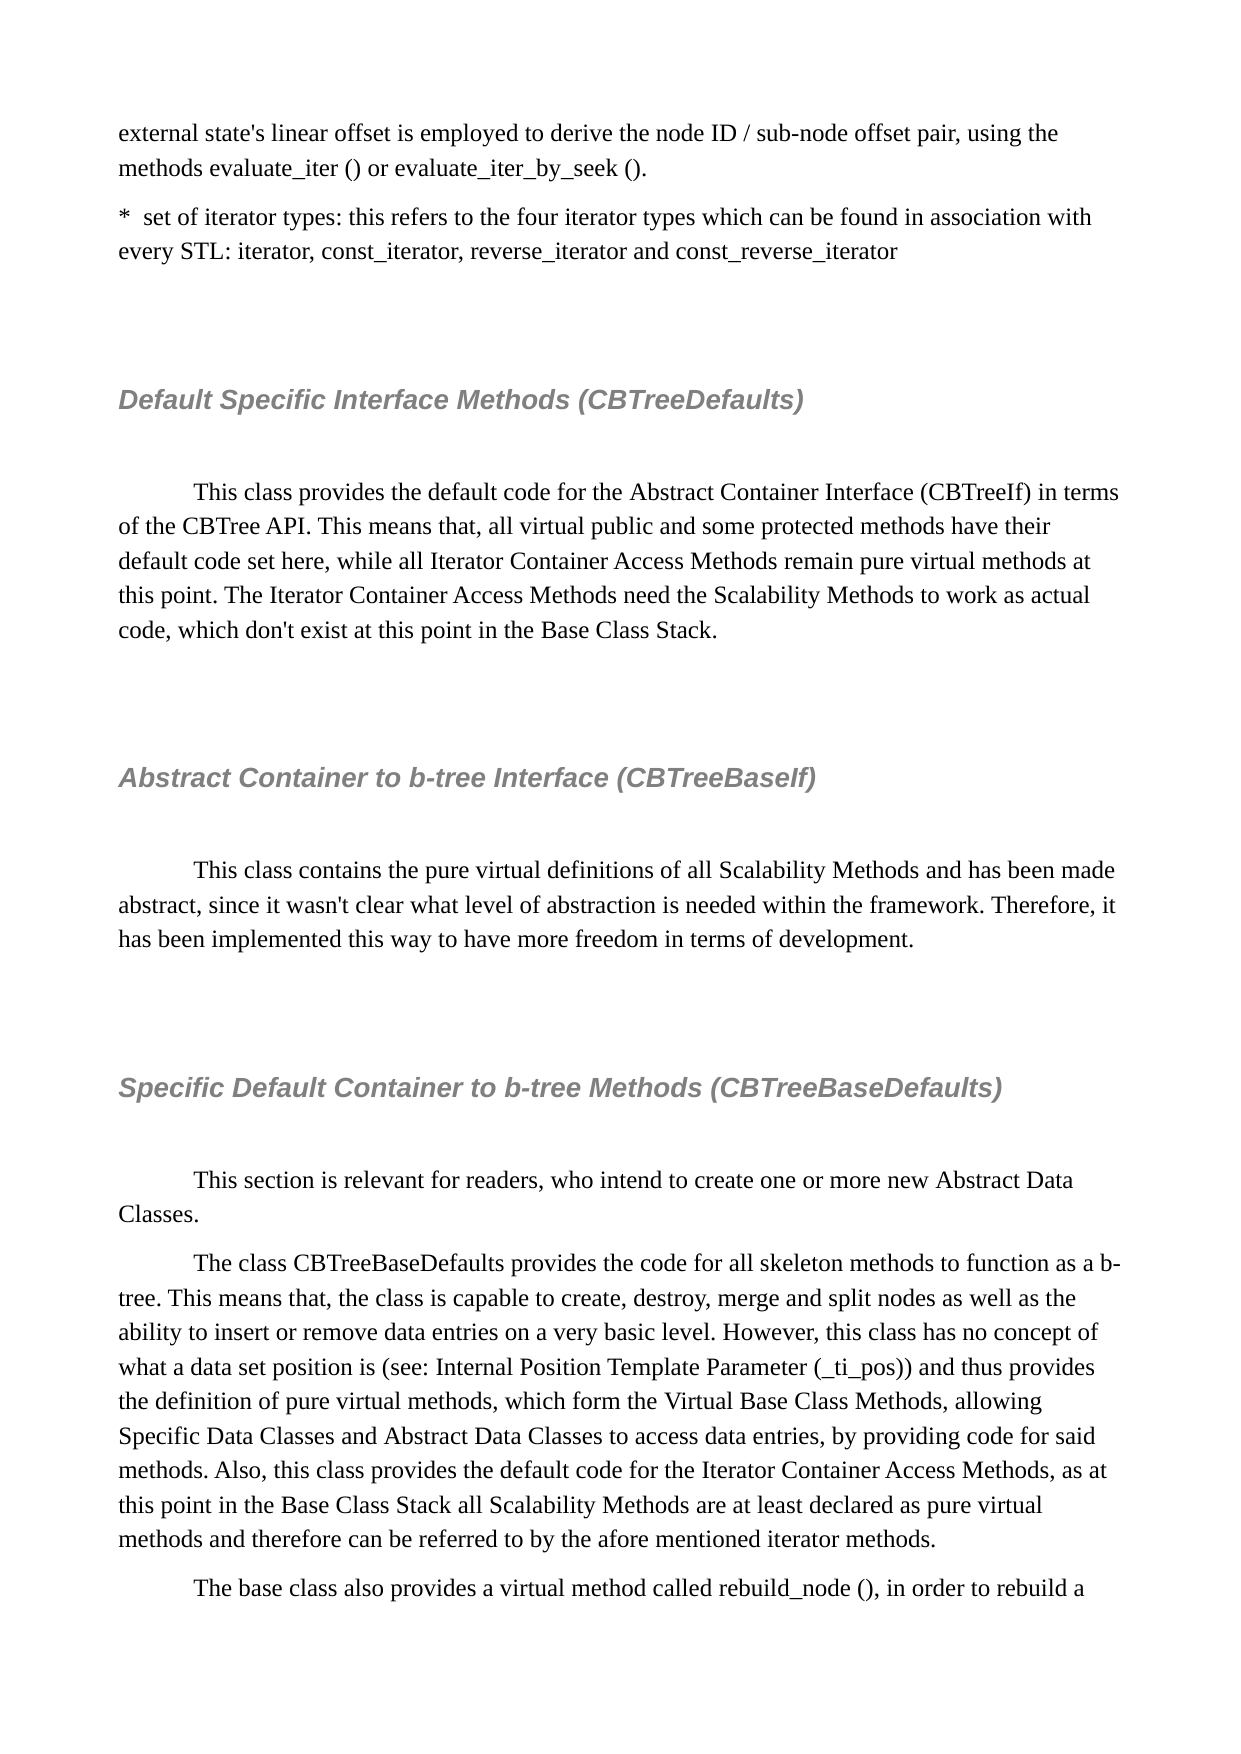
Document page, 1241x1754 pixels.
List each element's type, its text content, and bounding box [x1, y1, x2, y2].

text This class provides the default code for the Abstract Container Interface (CBTreeIf) in terms of the CBTree API. This means that, all virtual public and some protected methods have their default code set here, while all Iterator Container Access Methods remain pure virtual methods at this point. The Iterator Container Access Methods need the Scalability Methods to work as actual code, which don't exist at this point in the Base Class Stack. [118, 477, 1122, 643]
text The base class also provides a virtual method called rebuild_node (), in order to rebuild a [118, 1573, 1122, 1602]
text This section is relevant for readers, who intend to create one or more new Abstract Data Classes. [118, 1165, 1122, 1228]
text This class contains the pure virtual definitions of all Scalability Methods and has been made abstract, since it wasn't clear what level of abstraction is needed within the framework. Therefore, it has been implemented this way to have more freedom in terms of development. [118, 855, 1122, 953]
subtitle Specific Default Container to b-tree Methods (CBTreeBaseDefaults) [118, 1071, 1122, 1103]
text external state's linear offset is employed to derive the node ID / sub-node offset pair, using the methods evaluate_iter () or evaluate_iter_by_seek (). [118, 118, 1122, 181]
subtitle Abstract Container to b-tree Interface (CBTreeBaseIf) [118, 762, 1122, 794]
text * set of iterator types: this refers to the four iterator types which can be found in association with every STL: iterator, const_iterator, reverse_iterator and const_reverse_iterator [118, 202, 1122, 265]
subtitle Default Specific Interface Methods (CBTreeDefaults) [118, 383, 1122, 415]
text The class CBTreeBaseDefaults provides the code for all skeleton methods to function as a b-tree. This means that, the class is capable to create, destroy, merge and split nodes as well as the ability to insert or remove data entries on a very basic level. However, this class has no concept of what a data set position is (see: Internal Position Template Parameter (_ti_pos)) and thus provides the definition of pure virtual methods, which form the Virtual Base Class Methods, allowing Specific Data Classes and Abstract Data Classes to access data entries, by providing code for said methods. Also, this class provides the default code for the Iterator Container Access Methods, as at this point in the Base Class Stack all Scalability Methods are at least declared as pure virtual methods and therefore can be referred to by the afore mentioned iterator methods. [118, 1248, 1122, 1553]
